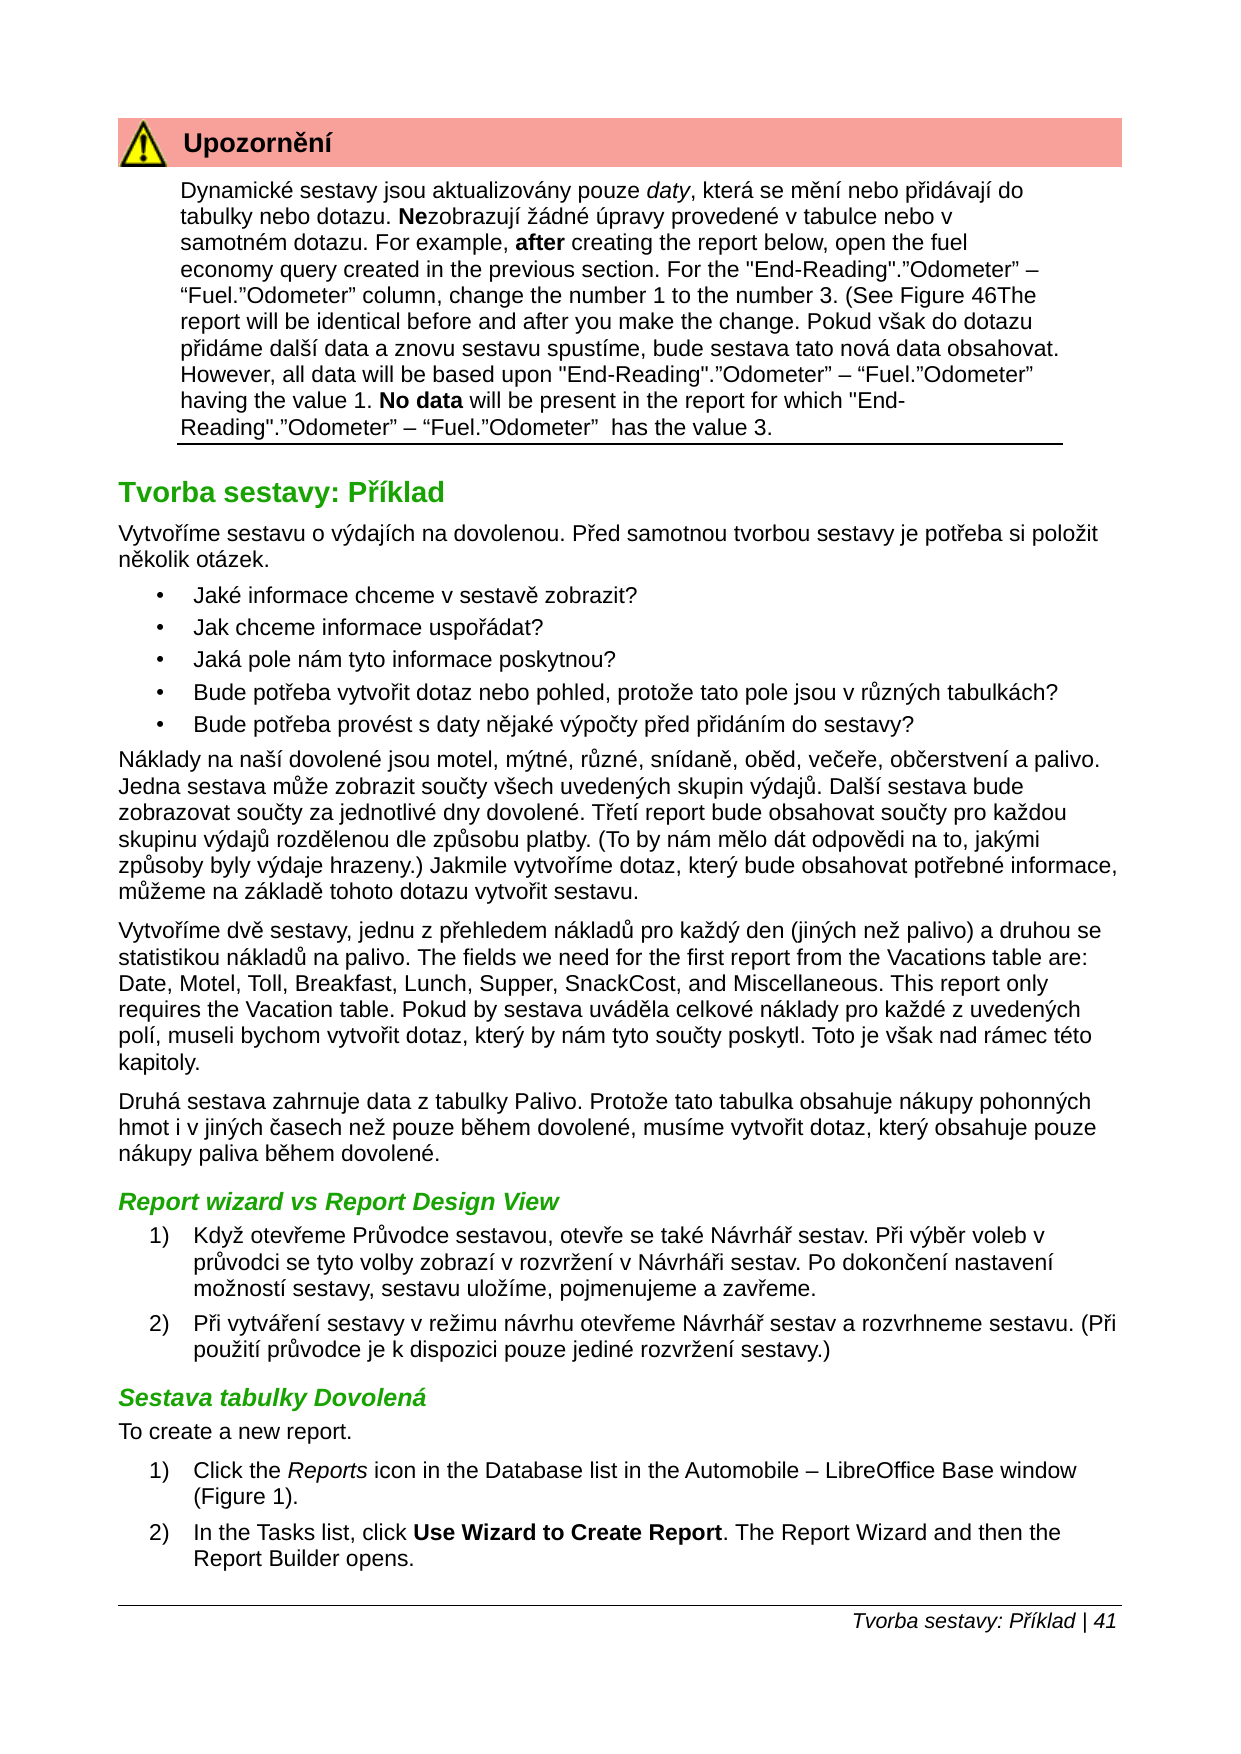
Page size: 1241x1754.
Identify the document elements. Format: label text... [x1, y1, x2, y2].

text Náklady na naší dovolené jsou motel, mýtné, různé, snídaně, oběd, večeře, občerstvení a palivo. Jedna sestava může zobrazit součty všech uvedených skupin výdajů. Další sestava bude zobrazovat součty za jednotlivé dny dovolené. Třetí report bude obsahovat součty pro každou skupinu výdajů rozdělenou dle způsobu platby. (To by nám mělo dát odpovědi na to, jakými způsoby byly výdaje hrazeny.) Jakmile vytvoříme dotaz, který bude obsahovat potřebné informace, můžeme na základě tohoto dotazu vytvořit sestavu. [118, 746, 1122, 904]
list Jaké informace chceme v sestavě zobrazit? [156, 582, 1122, 608]
text To create a new report. [118, 1418, 1122, 1444]
text Druhá sestava zahrnuje data z tabulky Palivo. Protože tato tabulka obsahuje nákupy pohonných hmot i v jiných časech než pouze během dovolené, musíme vytvořit dotaz, který obsahuje pouze nákupy paliva během dovolené. [118, 1088, 1122, 1167]
list Click the Reports icon in the Database list in the Automobile – LibreOffice Base window (Figure 1). [169, 1457, 1122, 1509]
list Bude potřeba provést s daty nějaké výpočty před přidáním do sestavy? [156, 711, 1122, 738]
subtitle Upozornění [118, 118, 1122, 167]
subtitle Report wizard vs Report Design View [118, 1187, 1122, 1216]
list Při vytváření sestavy v režimu návrhu otevřeme Návrhář sestav a rozvrhneme sestavu. (Při použití průvodce je k dispozici pouze jediné rozvržení sestavy.) [169, 1310, 1122, 1363]
text Dynamické sestavy jsou aktualizovány pouze daty, která se mění nebo přidávají do tabulky nebo dotazu. Nezobrazují žádné úpravy provedené v tabulce nebo v samotném dotazu. For example, after creating the report below, open the fuel economy query created in the previous section. For the "End-Reading".”Odometer” – “Fuel.”Odometer” column, change the number 1 to the number 3. (See Figure 46The report will be identical before and after you make the change. Pokud však do dotazu přidáme další data a znovu sestavu spustíme, bude sestava tato nová data obsahovat. However, all data will be based upon "End-Reading".”Odometer” – “Fuel.”Odometer” having the value 1. No data will be present in the report for which "End-Reading".”Odometer” – “Fuel.”Odometer” has the value 3. [177, 173, 1063, 443]
subtitle Sestava tabulky Dovolená [118, 1383, 1122, 1412]
list Bude potřeba vytvořit dotaz nebo pohled, protože tato pole jsou v různých tabulkách? [156, 679, 1122, 705]
list Jaká pole nám tyto informace poskytnou? [156, 646, 1122, 673]
picture [119, 119, 167, 167]
subtitle Tvorba sestavy: Příklad [118, 475, 1122, 508]
text Vytvoříme dvě sestavy, jednu z přehledem nákladů pro každý den (jiných než palivo) a druhou se statistikou nákladů na palivo. The fields we need for the first report from the Vacations table are: Date, Motel, Toll, Breakfast, Lunch, Supper, SnackCost, and Miscellaneous. This report only requires the Vacation table. Pokud by sestava uváděla celkové náklady pro každé z uvedených polí, museli bychom vytvořit dotaz, který by nám tyto součty poskytl. Toto je však nad rámec této kapitoly. [118, 917, 1122, 1075]
list Když otevřeme Průvodce sestavou, otevře se také Návrhář sestav. Při výběr voleb v průvodci se tyto volby zobrazí v rozvržení v Návrháři sestav. Po dokončení nastavení možností sestavy, sestavu uložíme, pojmenujeme a zavřeme. [169, 1222, 1122, 1301]
list Jak chceme informace uspořádat? [156, 614, 1122, 640]
list In the Tasks list, click Use Wizard to Create Report. The Report Wizard and then the Report Builder opens. [169, 1518, 1122, 1571]
list Vytvoříme sestavu o výdajích na dovolenou. Před samotnou tvorbou sestavy je potřeba si položit několik otázek. [118, 520, 1122, 573]
